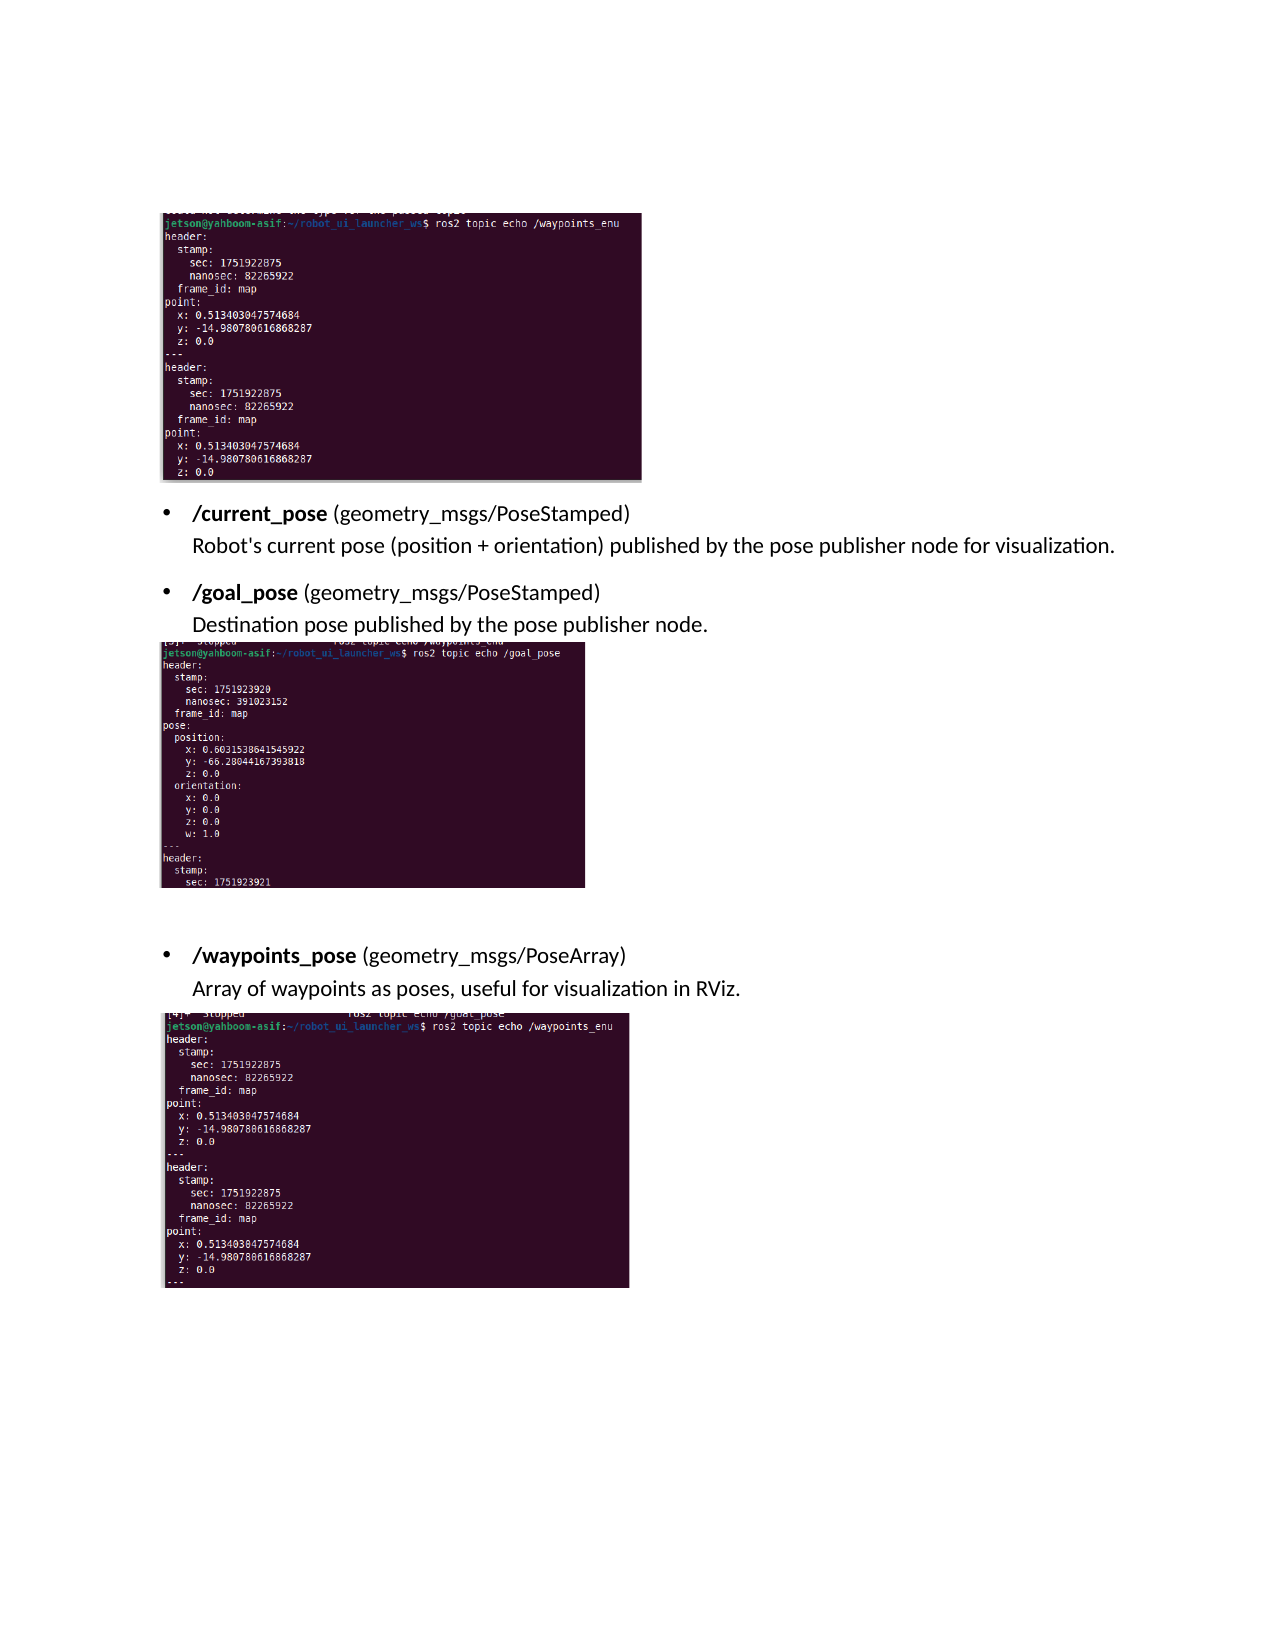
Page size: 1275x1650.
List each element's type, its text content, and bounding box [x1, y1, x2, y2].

picture [159, 213, 642, 483]
picture [159, 642, 586, 888]
list /goal_pose (geometry_msgs/PoseStamped) Destination pose published by the pose publisher node. [162, 578, 1157, 638]
list /current_pose (geometry_msgs/PoseStamped) Robot's current pose (position + orientation) published by the pose publisher node for visualization. [162, 499, 1157, 559]
list /waypoints_pose (geometry_msgs/PoseArray) Array of waypoints as poses, useful for visualization in RViz. [162, 942, 1157, 1002]
picture [160, 1013, 630, 1288]
